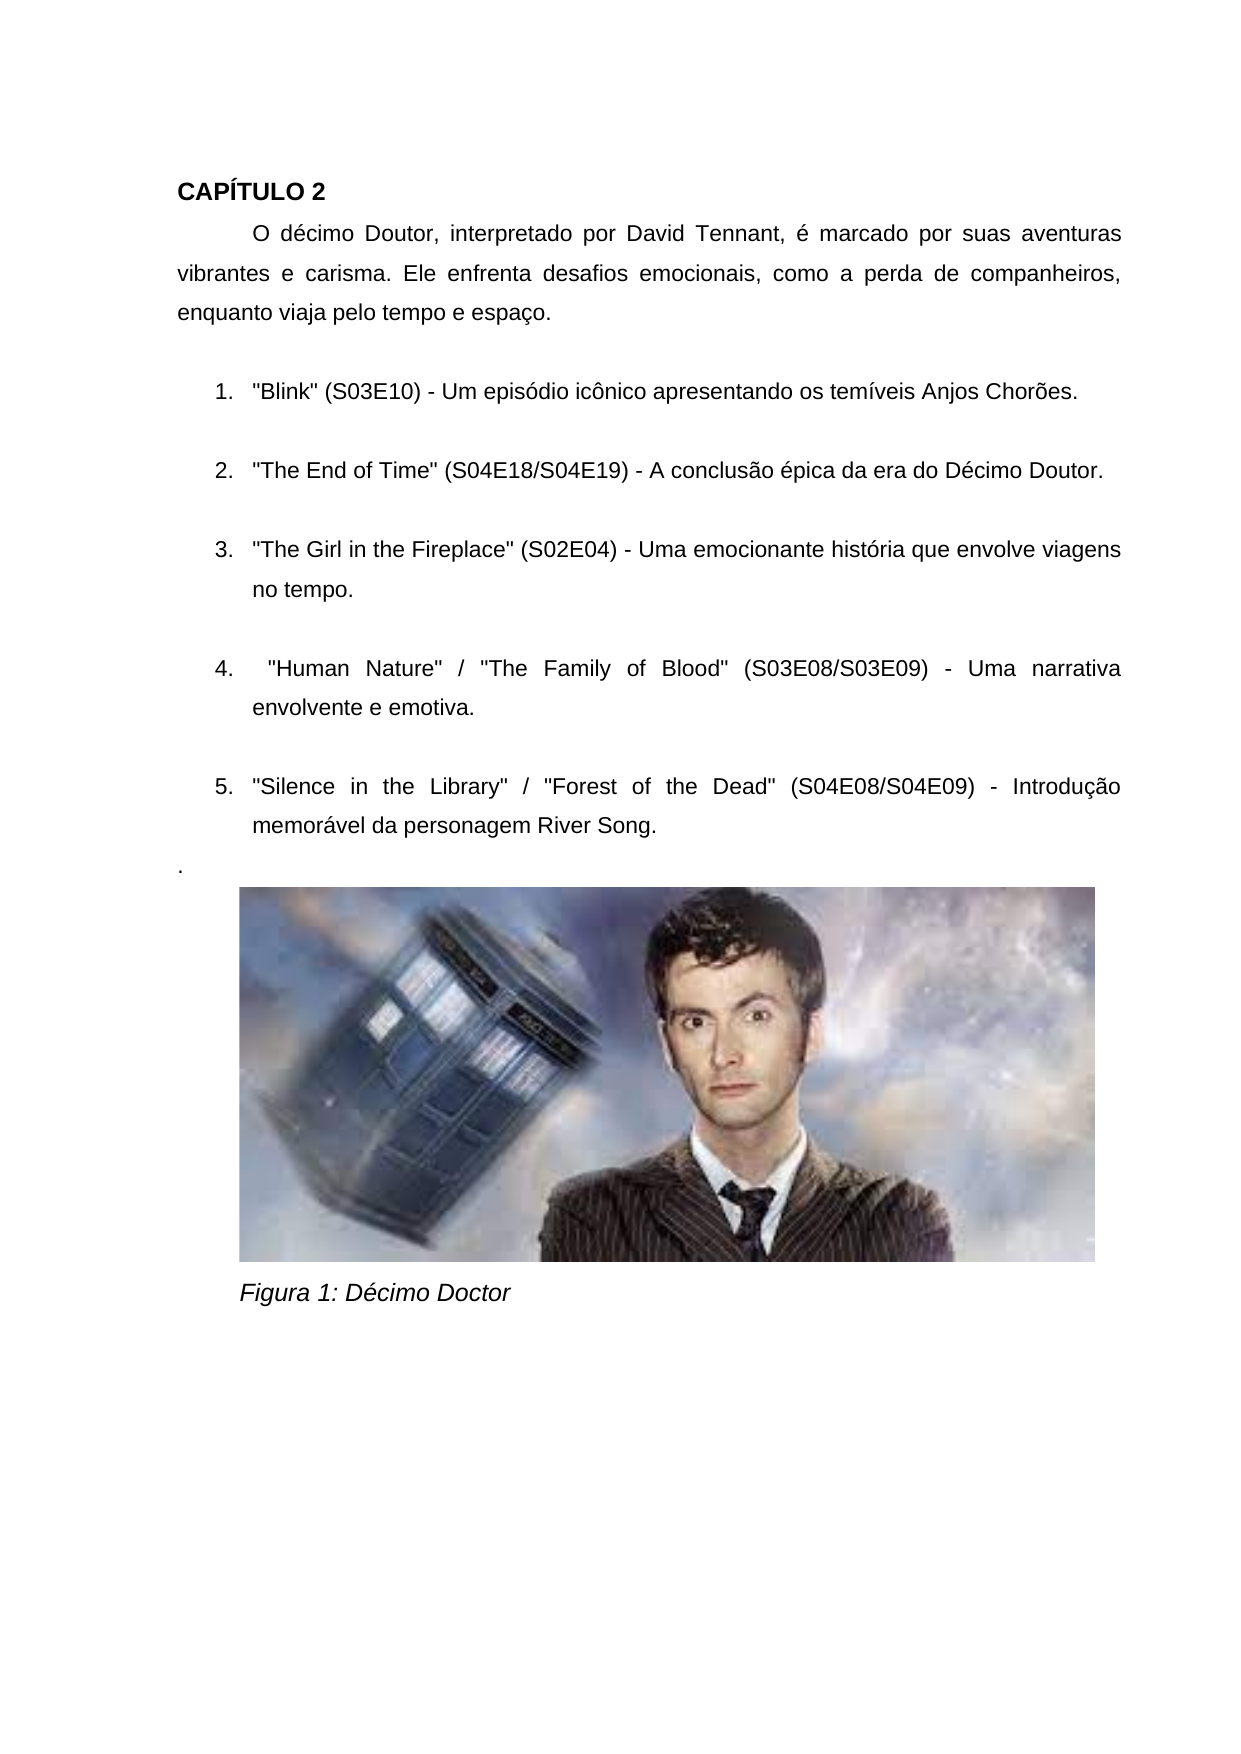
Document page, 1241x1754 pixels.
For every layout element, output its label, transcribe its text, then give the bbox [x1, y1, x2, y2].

text . [177, 852, 1122, 887]
list "Blink" (S03E10) - Um episódio icônico apresentando os temíveis Anjos Chorões. [214, 378, 1122, 404]
list "The End of Time" (S04E18/S04E19) - A conclusão épica da era do Décimo Doutor. [214, 457, 1122, 483]
list "Human Nature" / "The Family of Blood" (S03E08/S03E09) - Uma narrativa envolvente e emotiva. [214, 654, 1122, 720]
text O décimo Doutor, interpretado por David Tennant, é marcado por suas aventuras vibrantes e carisma. Ele enfrenta desafios emocionais, como a perda de companheiros, enquanto viaja pelo tempo e espaço. [177, 220, 1122, 326]
subtitle CAPÍTULO 2 [177, 177, 1122, 206]
list "Silence in the Library" / "Forest of the Dead" (S04E08/S04E09) - Introdução memorável da personagem River Song. [214, 773, 1122, 839]
picture [239, 887, 1095, 1262]
text Figura 1: Décimo Doctor [239, 1262, 1095, 1307]
list "The Girl in the Fireplace" (S02E04) - Uma emocionante história que envolve viagens no tempo. [214, 536, 1122, 602]
text [239, 1307, 1095, 1352]
